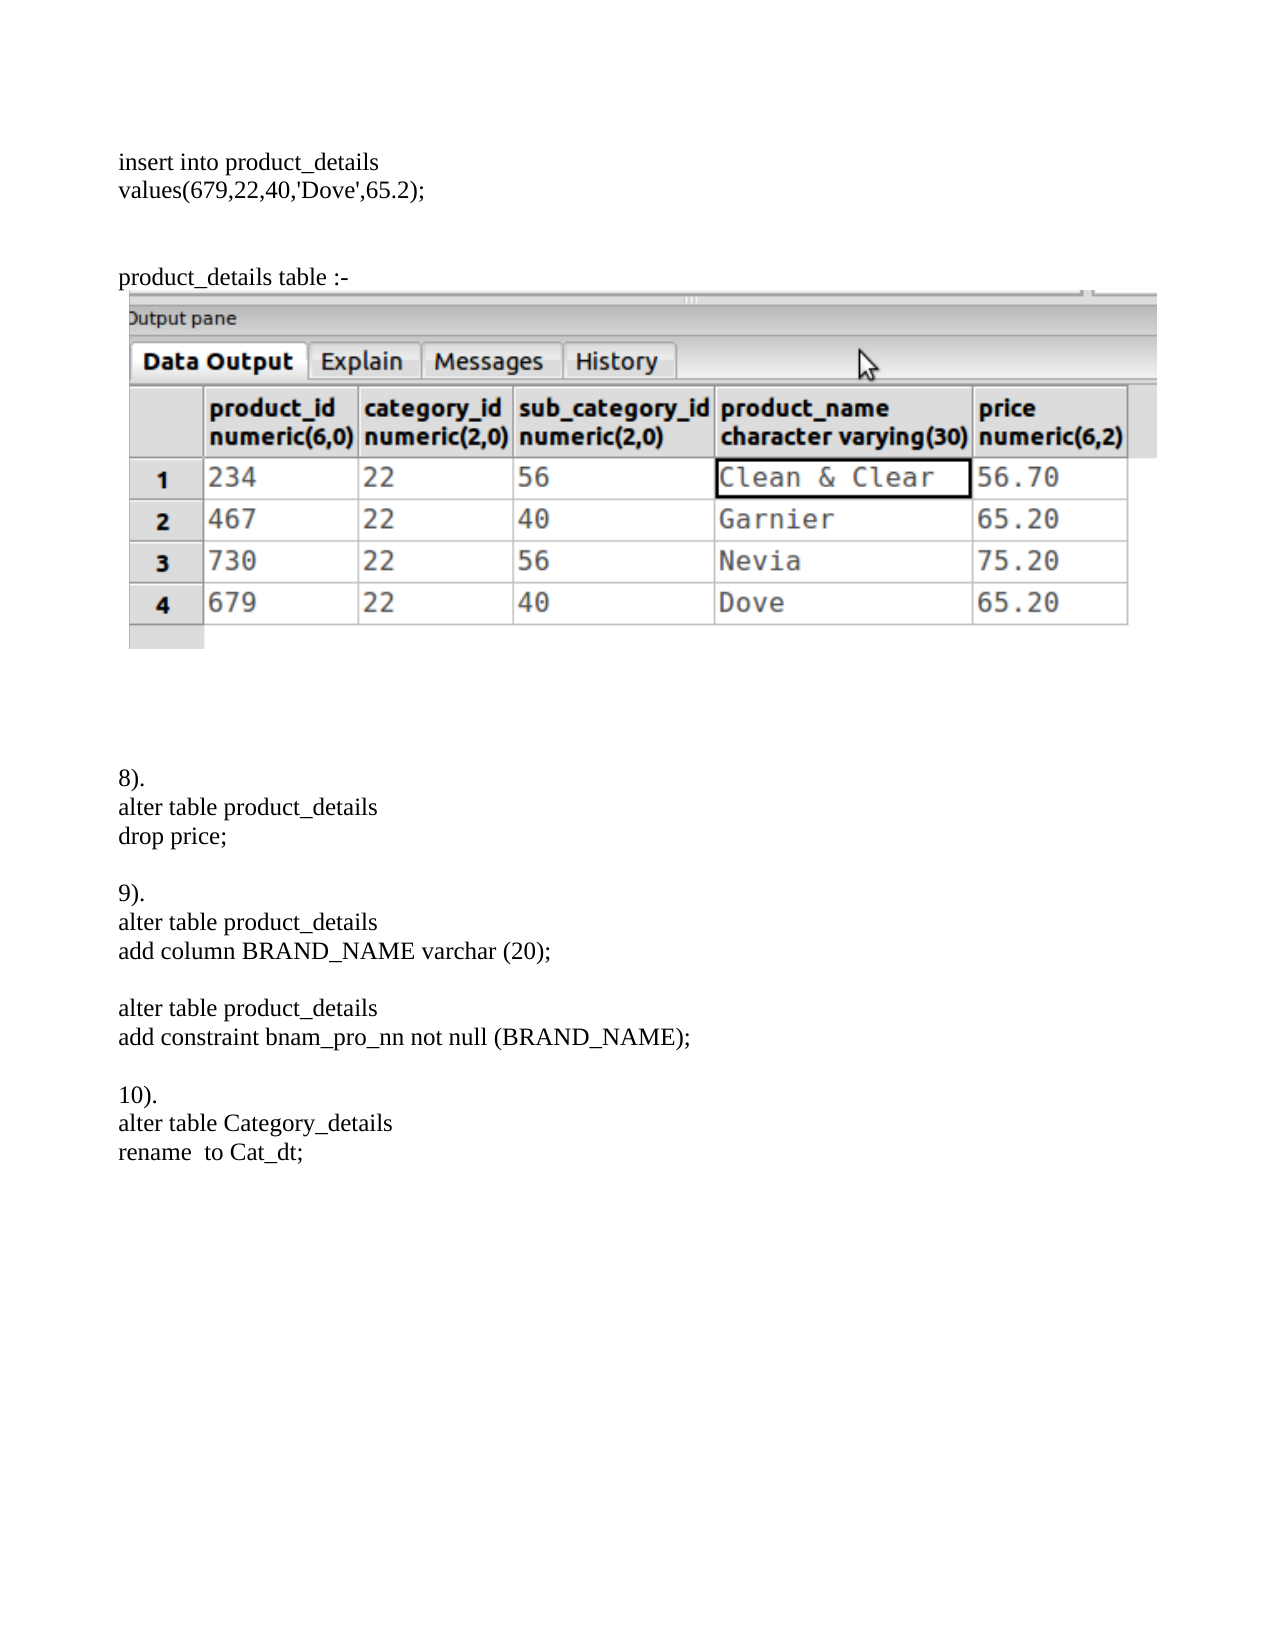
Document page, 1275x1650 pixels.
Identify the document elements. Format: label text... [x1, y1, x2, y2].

text product_details table :- [118, 262, 1157, 290]
picture [118, 290, 1157, 649]
text 9). [118, 878, 1157, 907]
text alter table product_details [118, 792, 1157, 821]
text drop price; [118, 821, 1157, 850]
text rename to Cat_dt; [118, 1137, 1157, 1166]
text insert into product_details [118, 147, 1157, 176]
text alter table Category_details [118, 1108, 1157, 1137]
text alter table product_details [118, 993, 1157, 1022]
text 10). [118, 1080, 1157, 1108]
text values(679,22,40,'Dove',65.2); [118, 176, 1157, 204]
text add constraint bnam_pro_nn not null (BRAND_NAME); [118, 1022, 1157, 1051]
text 8). [118, 763, 1157, 792]
text alter table product_details [118, 907, 1157, 936]
text add column BRAND_NAME varchar (20); [118, 936, 1157, 965]
